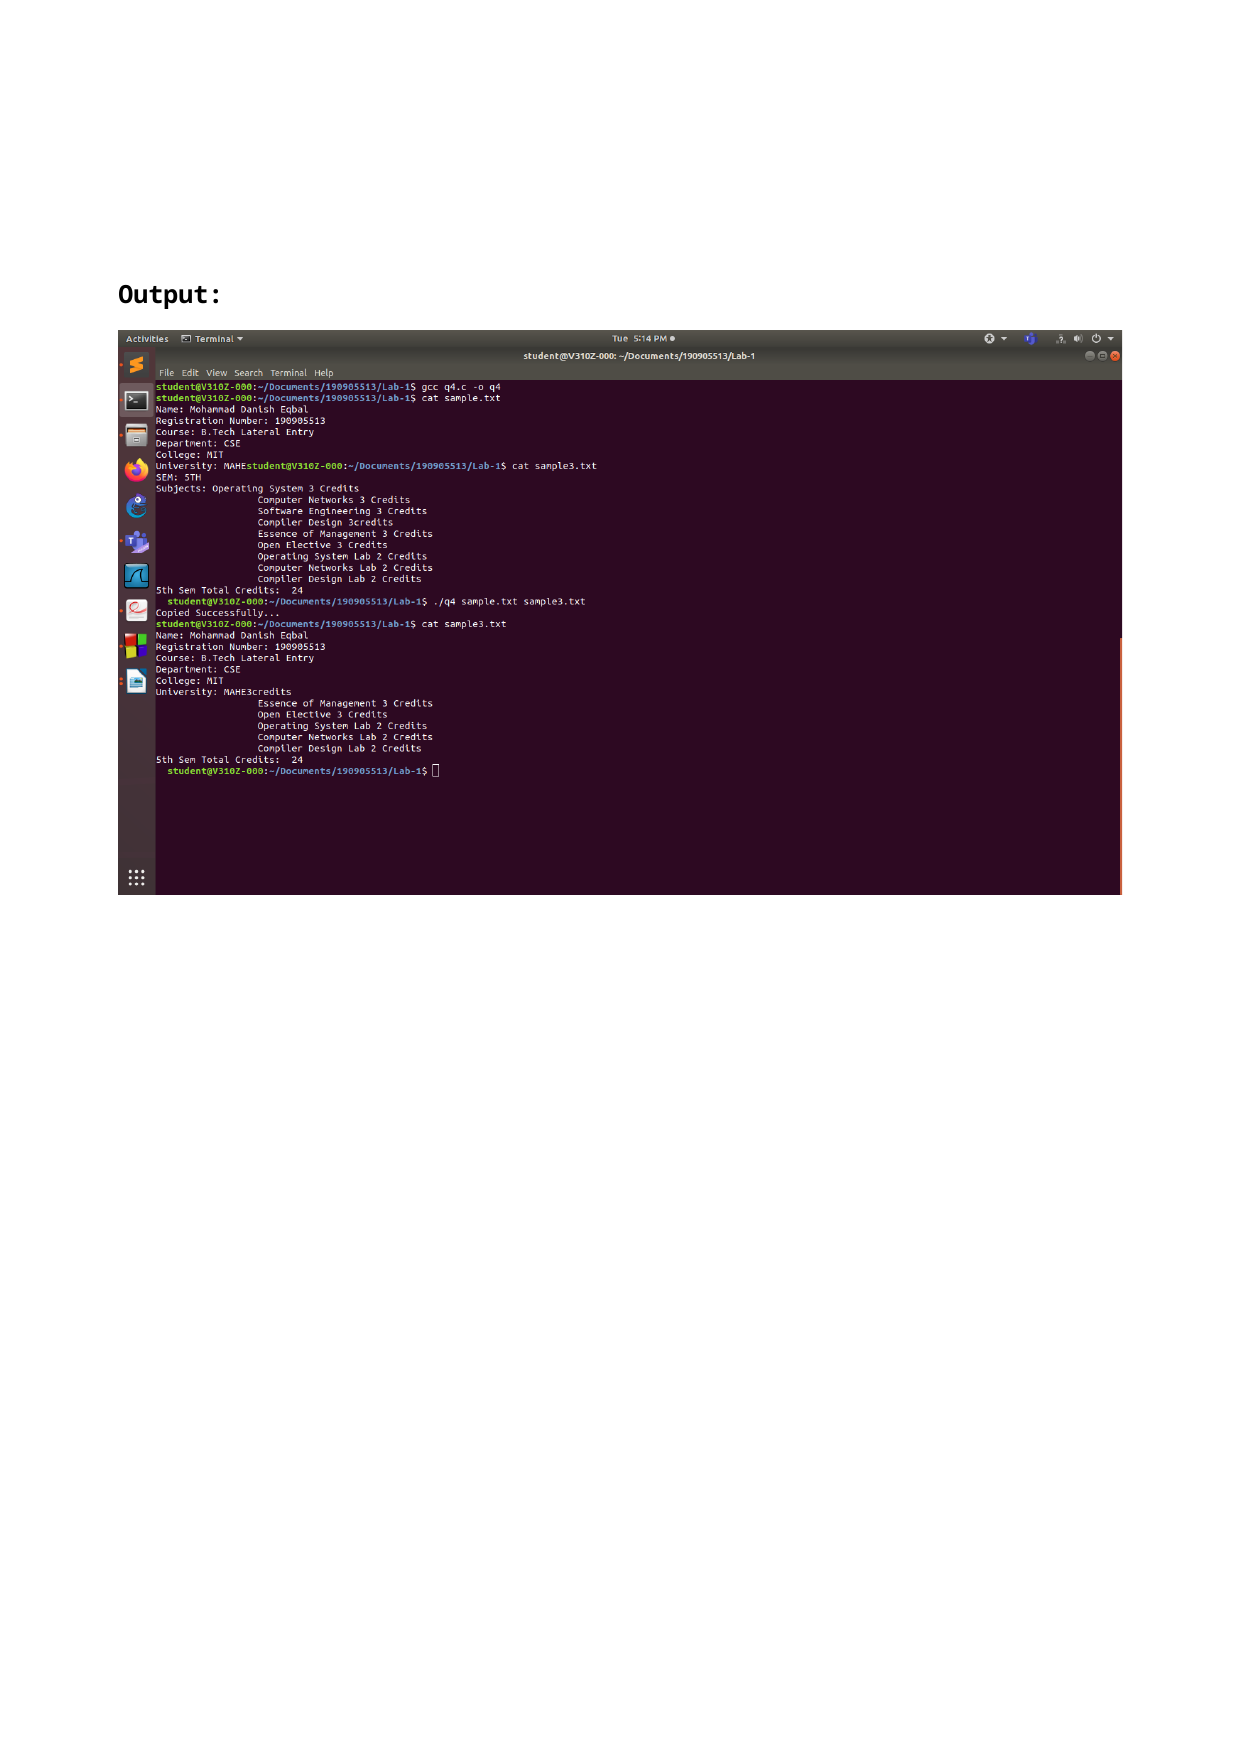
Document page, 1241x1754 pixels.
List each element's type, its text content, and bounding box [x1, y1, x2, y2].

text Output: [118, 277, 1122, 311]
picture [118, 330, 1123, 895]
